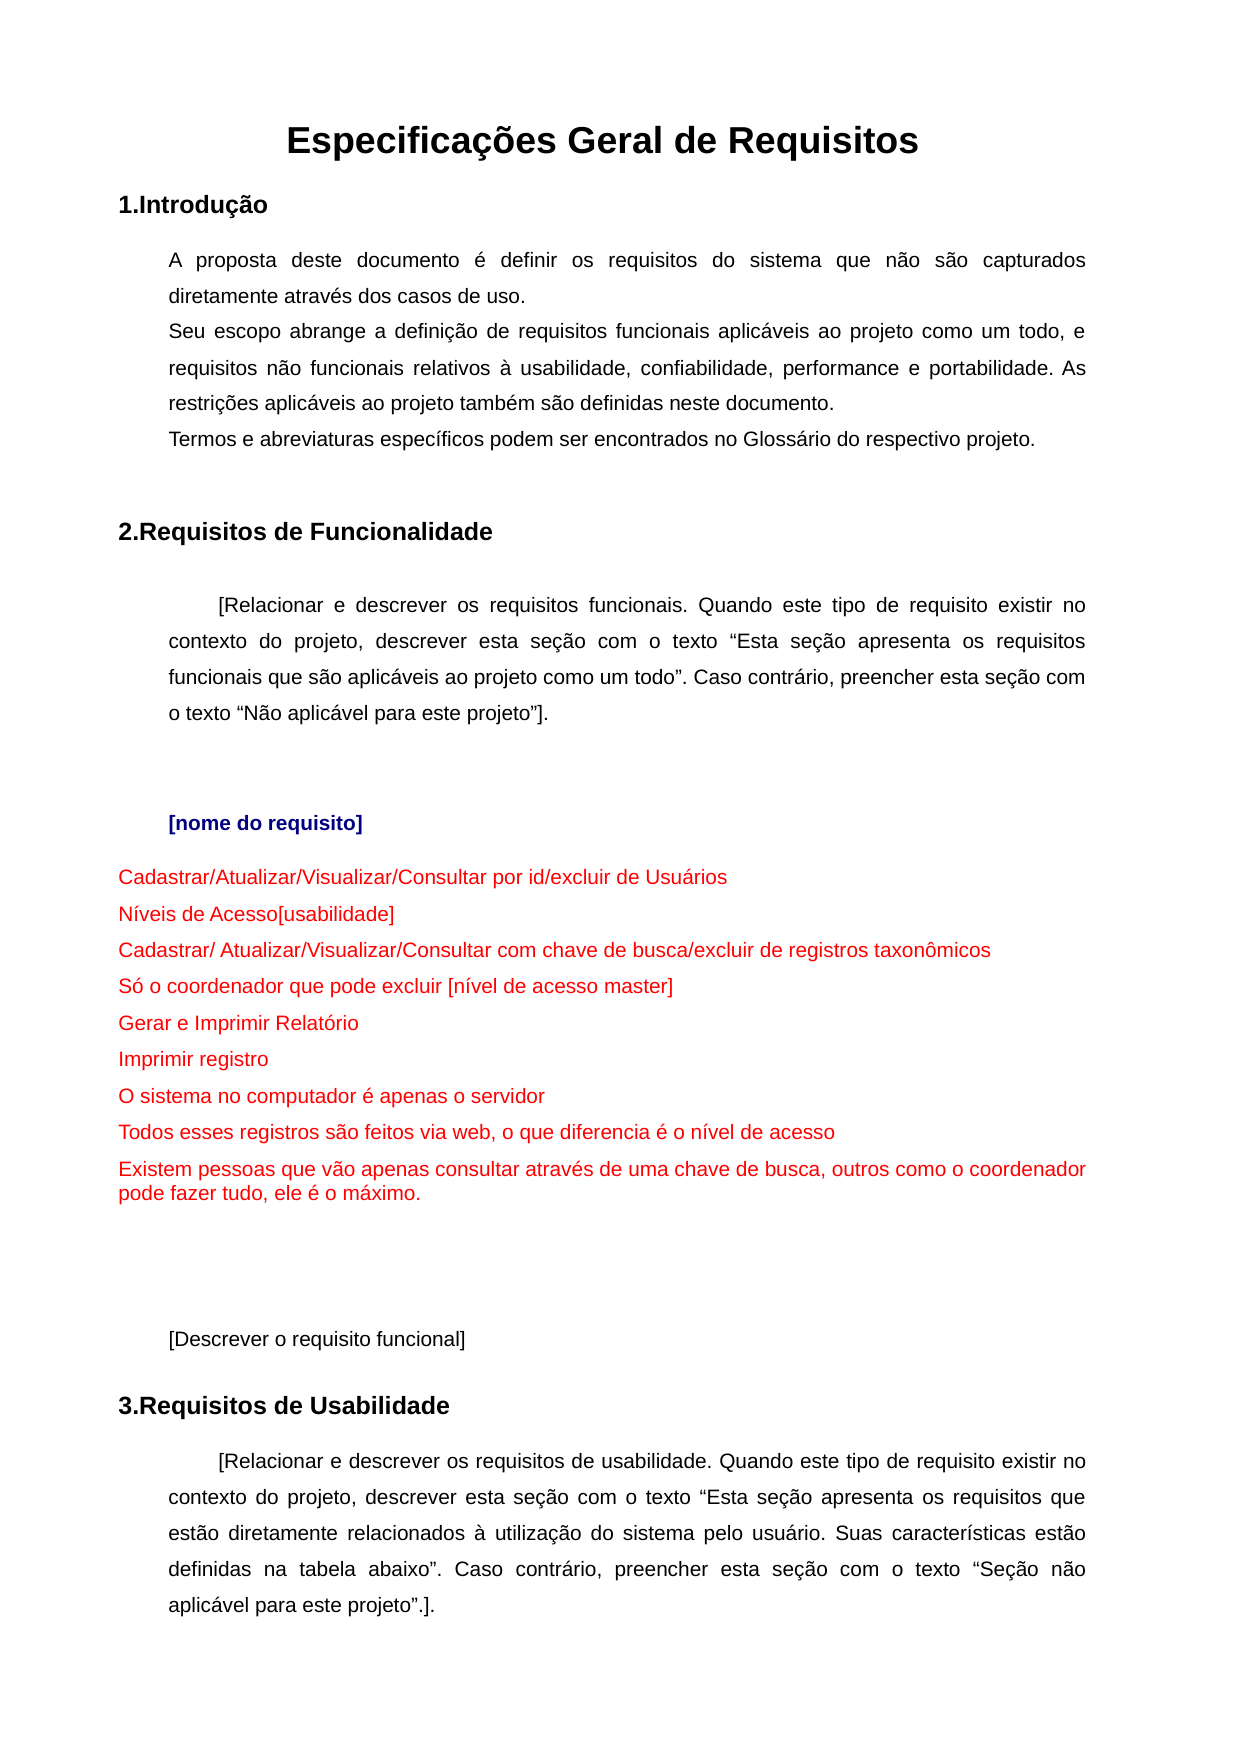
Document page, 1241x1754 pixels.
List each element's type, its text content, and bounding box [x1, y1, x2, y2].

text Seu escopo abrange a definição de requisitos funcionais aplicáveis ao projeto como um todo, e requisitos não funcionais relativos à usabilidade, confiabilidade, performance e portabilidade. As restrições aplicáveis ao projeto também são definidas neste documento. [168, 319, 1087, 415]
text A proposta deste documento é definir os requisitos do sistema que não são capturados diretamente através dos casos de uso. [168, 247, 1087, 307]
text [Relacionar e descrever os requisitos funcionais. Quando este tipo de requisito existir no contexto do projeto, descrever esta seção com o texto “Esta seção apresenta os requisitos funcionais que são aplicáveis ao projeto como um todo”. Caso contrário, preencher esta seção com o texto “Não aplicável para este projeto”]. [168, 593, 1087, 725]
subtitle Requisitos de Funcionalidade [118, 517, 1087, 546]
subtitle Introdução [118, 190, 1087, 219]
text [nome do requisito] [168, 810, 1087, 834]
text Imprimir registro [118, 1047, 1087, 1071]
text Existem pessoas que vão apenas consultar através de uma chave de busca, outros como o coordenador pode fazer tudo, ele é o máximo. [118, 1157, 1087, 1204]
text Gerar e Imprimir Relatório [118, 1011, 1087, 1035]
text [Descrever o requisito funcional] [168, 1326, 1087, 1350]
text Cadastrar/ Atualizar/Visualizar/Consultar com chave de busca/excluir de registros taxonômicos [118, 938, 1087, 962]
text Especificações Geral de Requisitos [118, 118, 1087, 161]
text Todos esses registros são feitos via web, o que diferencia é o nível de acesso [118, 1120, 1087, 1144]
text Níveis de Acesso[usabilidade] [118, 901, 1087, 925]
text Termos e abreviaturas específicos podem ser encontrados no Glossário do respectivo projeto. [168, 427, 1087, 451]
text Só o coordenador que pode excluir [nível de acesso master] [118, 974, 1087, 998]
text [Relacionar e descrever os requisitos de usabilidade. Quando este tipo de requisito existir no contexto do projeto, descrever esta seção com o texto “Esta seção apresenta os requisitos que estão diretamente relacionados à utilização do sistema pelo usuário. Suas características estão definidas na tabela abaixo”. Caso contrário, preencher esta seção com o texto “Seção não aplicável para este projeto”.]. [168, 1449, 1087, 1616]
subtitle Requisitos de Usabilidade [118, 1391, 1087, 1420]
text O sistema no computador é apenas o servidor [118, 1084, 1087, 1108]
text Cadastrar/Atualizar/Visualizar/Consultar por id/excluir de Usuários [118, 865, 1087, 889]
